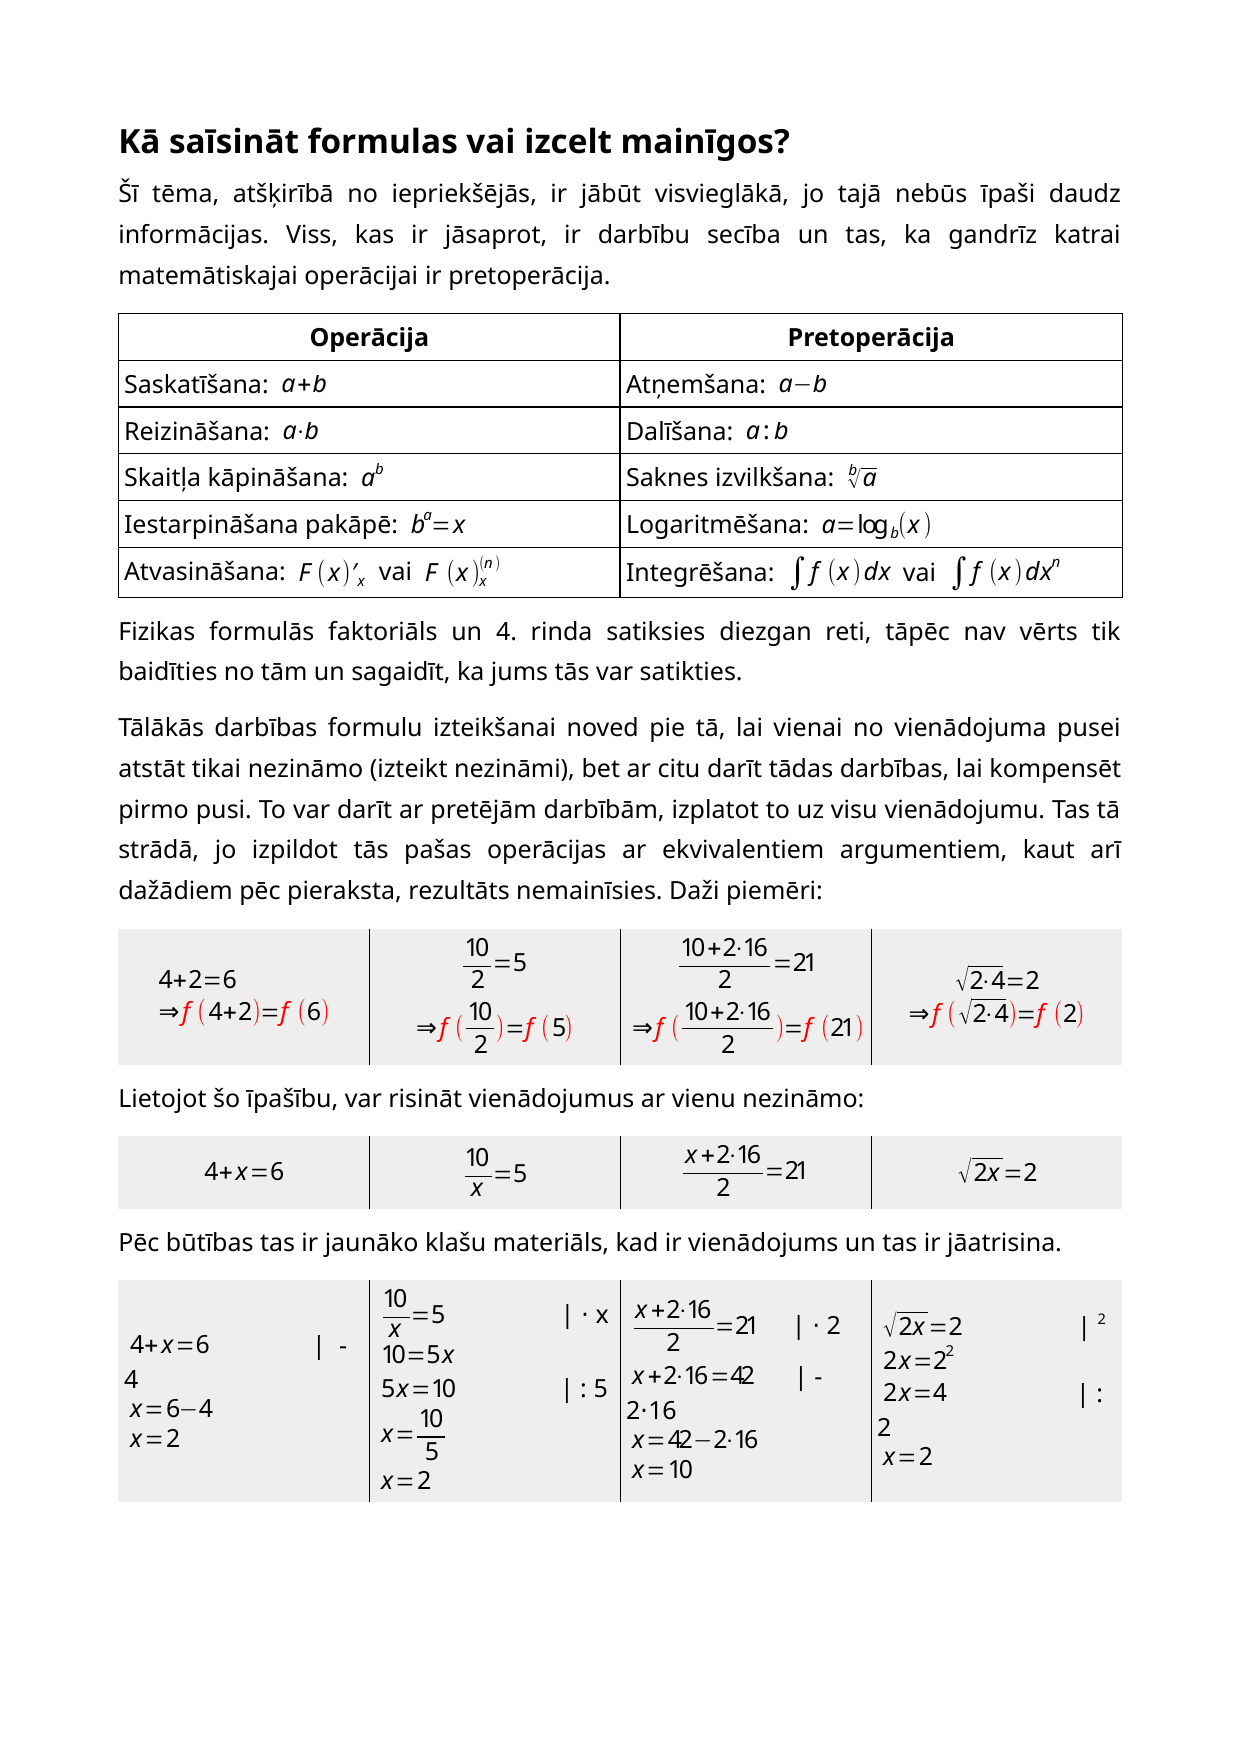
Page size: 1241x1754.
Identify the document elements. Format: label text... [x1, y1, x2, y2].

table_header | ⋅ 2 | -2⋅16 [621, 1280, 871, 1502]
table_header | 2 | : 2 [872, 1280, 1122, 1502]
table_cell Iestarpināšana pakāpē: [119, 501, 619, 547]
table_header [370, 929, 620, 1065]
table_cell Saskatīšana: [119, 361, 619, 406]
text Lietojot šo īpašību, var risināt vienādojumus ar vienu nezināmo: [118, 1080, 1122, 1114]
table_cell Atņemšana: [621, 361, 1122, 406]
subtitle Kā saīsināt formulas vai izcelt mainīgos? [118, 118, 1122, 163]
table_cell Saknes izvilkšana: [621, 454, 1122, 499]
table_header | - 4 [118, 1280, 369, 1502]
table_cell Skaitļa kāpināšana: [119, 454, 619, 499]
text Šī tēma, atšķirībā no iepriekšējās, ir jābūt visvieglākā, jo tajā nebūs īpaši daudz informācijas. Viss, kas ir jāsaprot, ir darbību secība un tas, ka gandrīz katrai matemātiskajai operācijai ir pretoperācija. [118, 176, 1122, 292]
table_header Operācija [119, 314, 619, 360]
table_cell Logaritmēšana: [621, 501, 1122, 547]
table_cell Dalīšana: [621, 408, 1122, 453]
text Pēc būtības tas ir jaunāko klašu materiāls, kad ir vienādojums un tas ir jāatrisina. [118, 1224, 1122, 1258]
text Tālākās darbības formulu izteikšanai noved pie tā, lai vienai no vienādojuma pusei atstāt tikai nezināmo (izteikt nezināmi), bet ar citu darīt tādas darbības, lai kompensēt pirmo pusi. To var darīt ar pretējām darbībām, izplatot to uz visu vienādojumu. Tas tā strādā, jo izpildot tās pašas operācijas ar ekvivalentiem argumentiem, kaut arī dažādiem pēc pieraksta, rezultāts nemainīsies. Daži piemēri: [118, 709, 1122, 907]
table_header Pretoperācija [621, 314, 1122, 360]
table_header [872, 1136, 1122, 1209]
table_header [621, 1136, 871, 1209]
table_header [872, 929, 1122, 1065]
table_header | ⋅ x | : 5 [370, 1280, 620, 1502]
table_header [370, 1136, 620, 1209]
table_header [118, 1136, 369, 1209]
table_header [621, 929, 871, 1065]
table_cell Atvasināšana: vai [119, 548, 619, 597]
table_cell Reizināšana: [119, 408, 619, 453]
table_header [118, 929, 369, 1065]
text Fizikas formulās faktoriāls un 4. rinda satiksies diezgan reti, tāpēc nav vērts tik baidīties no tām un sagaidīt, ka jums tās var satikties. [118, 613, 1122, 688]
table_cell Integrēšana: vai [621, 548, 1122, 597]
